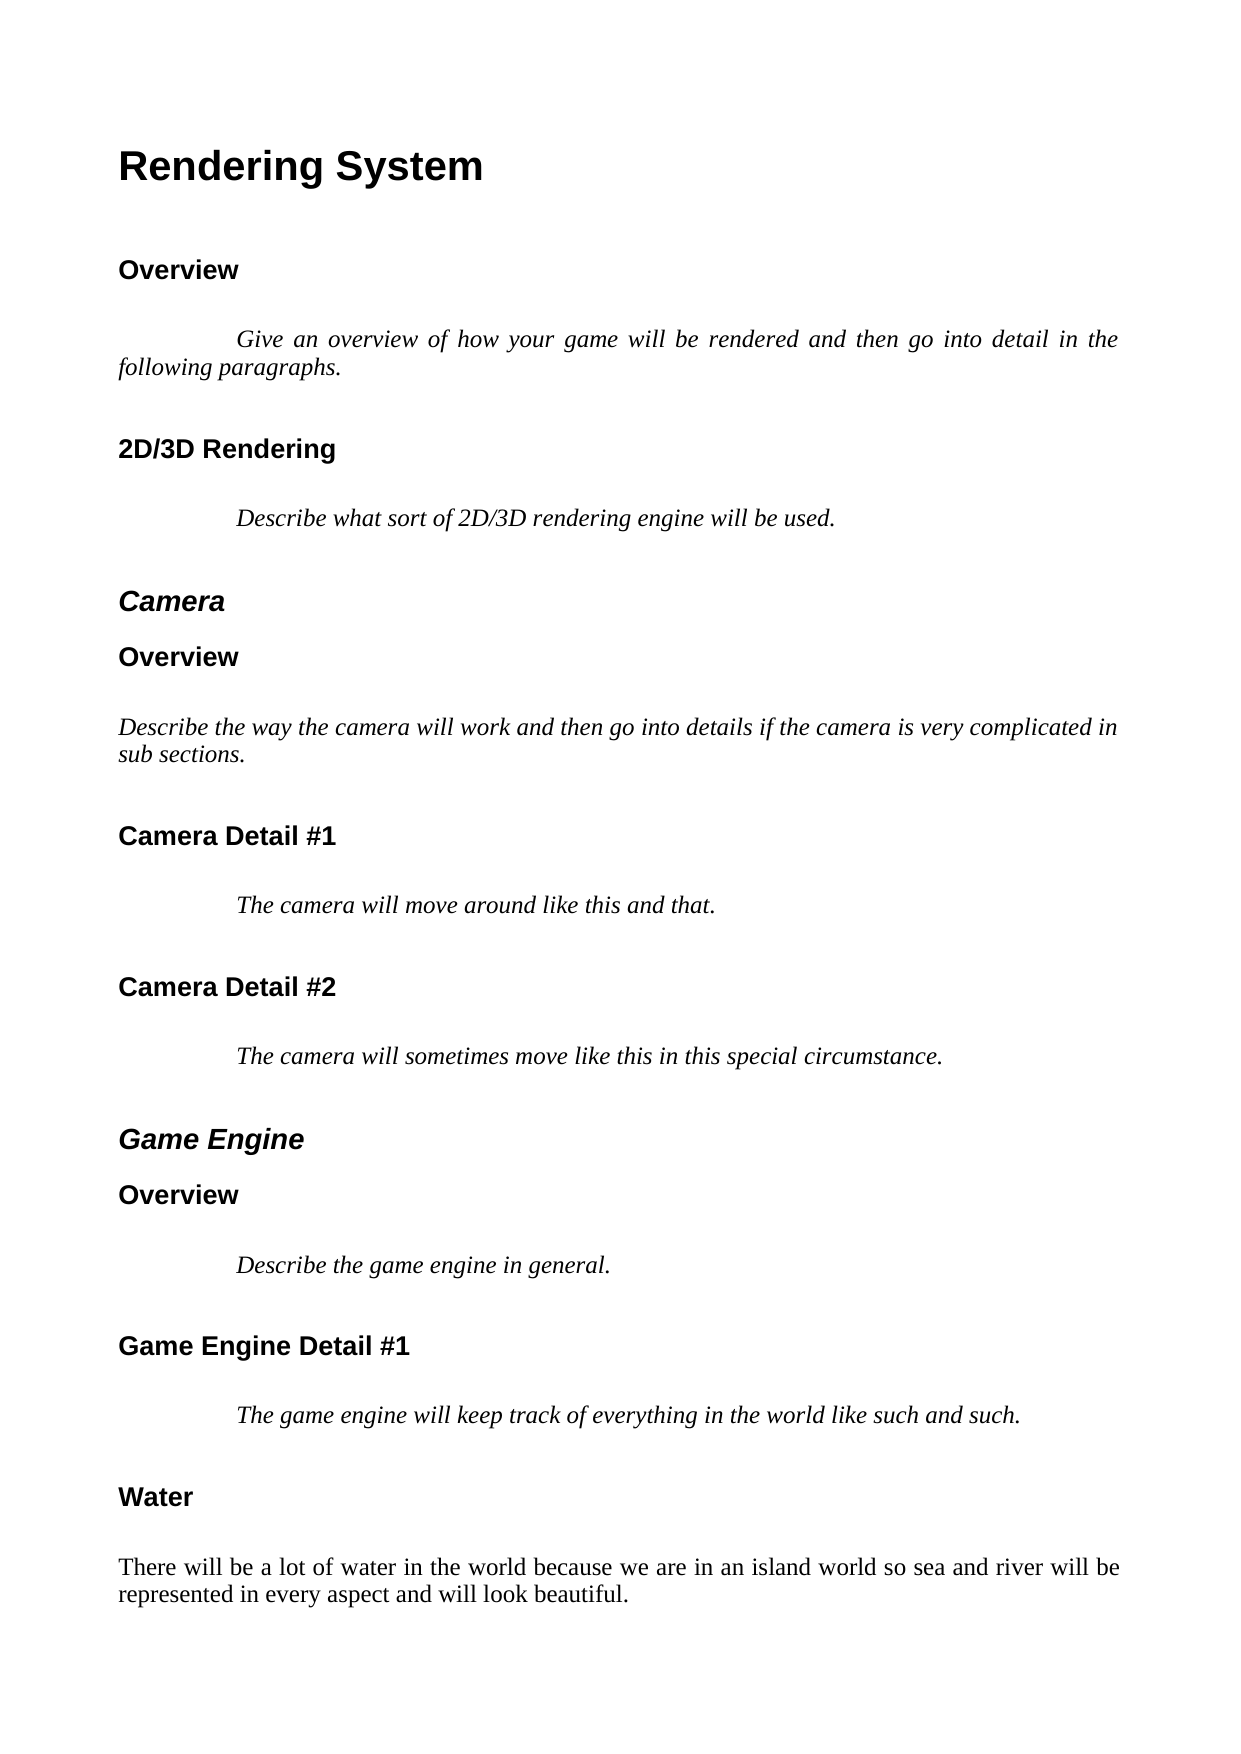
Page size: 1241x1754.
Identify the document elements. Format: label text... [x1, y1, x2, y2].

subtitle Camera Detail #2 [118, 972, 1122, 1002]
text Describe the game engine in general. [118, 1251, 1122, 1278]
subtitle Camera [118, 584, 1122, 617]
text There will be a lot of water in the world because we are in an island world so sea and river will be represented in every aspect and will look beautiful. [118, 1553, 1122, 1608]
subtitle Rendering System [118, 143, 1122, 190]
text The camera will sometimes move like this in this special circumstance. [118, 1042, 1122, 1070]
text Describe what sort of 2D/3D rendering engine will be used. [118, 504, 1122, 532]
text The camera will move around like this and that. [118, 891, 1122, 919]
text The game engine will keep track of everything in the world like such and such. [118, 1402, 1122, 1429]
subtitle Game Engine [118, 1123, 1122, 1155]
text Describe the way the camera will work and then go into details if the camera is very complicated in sub sections. [118, 713, 1122, 768]
subtitle Water [118, 1482, 1122, 1512]
subtitle Game Engine Detail #1 [118, 1331, 1122, 1361]
subtitle Overview [118, 1180, 1122, 1211]
subtitle 2D/3D Rendering [118, 433, 1122, 464]
subtitle Camera Detail #1 [118, 821, 1122, 851]
text Give an overview of how your game will be rendered and then go into detail in the following paragraphs. [118, 325, 1122, 381]
subtitle Overview [118, 642, 1122, 672]
subtitle Overview [118, 255, 1122, 285]
